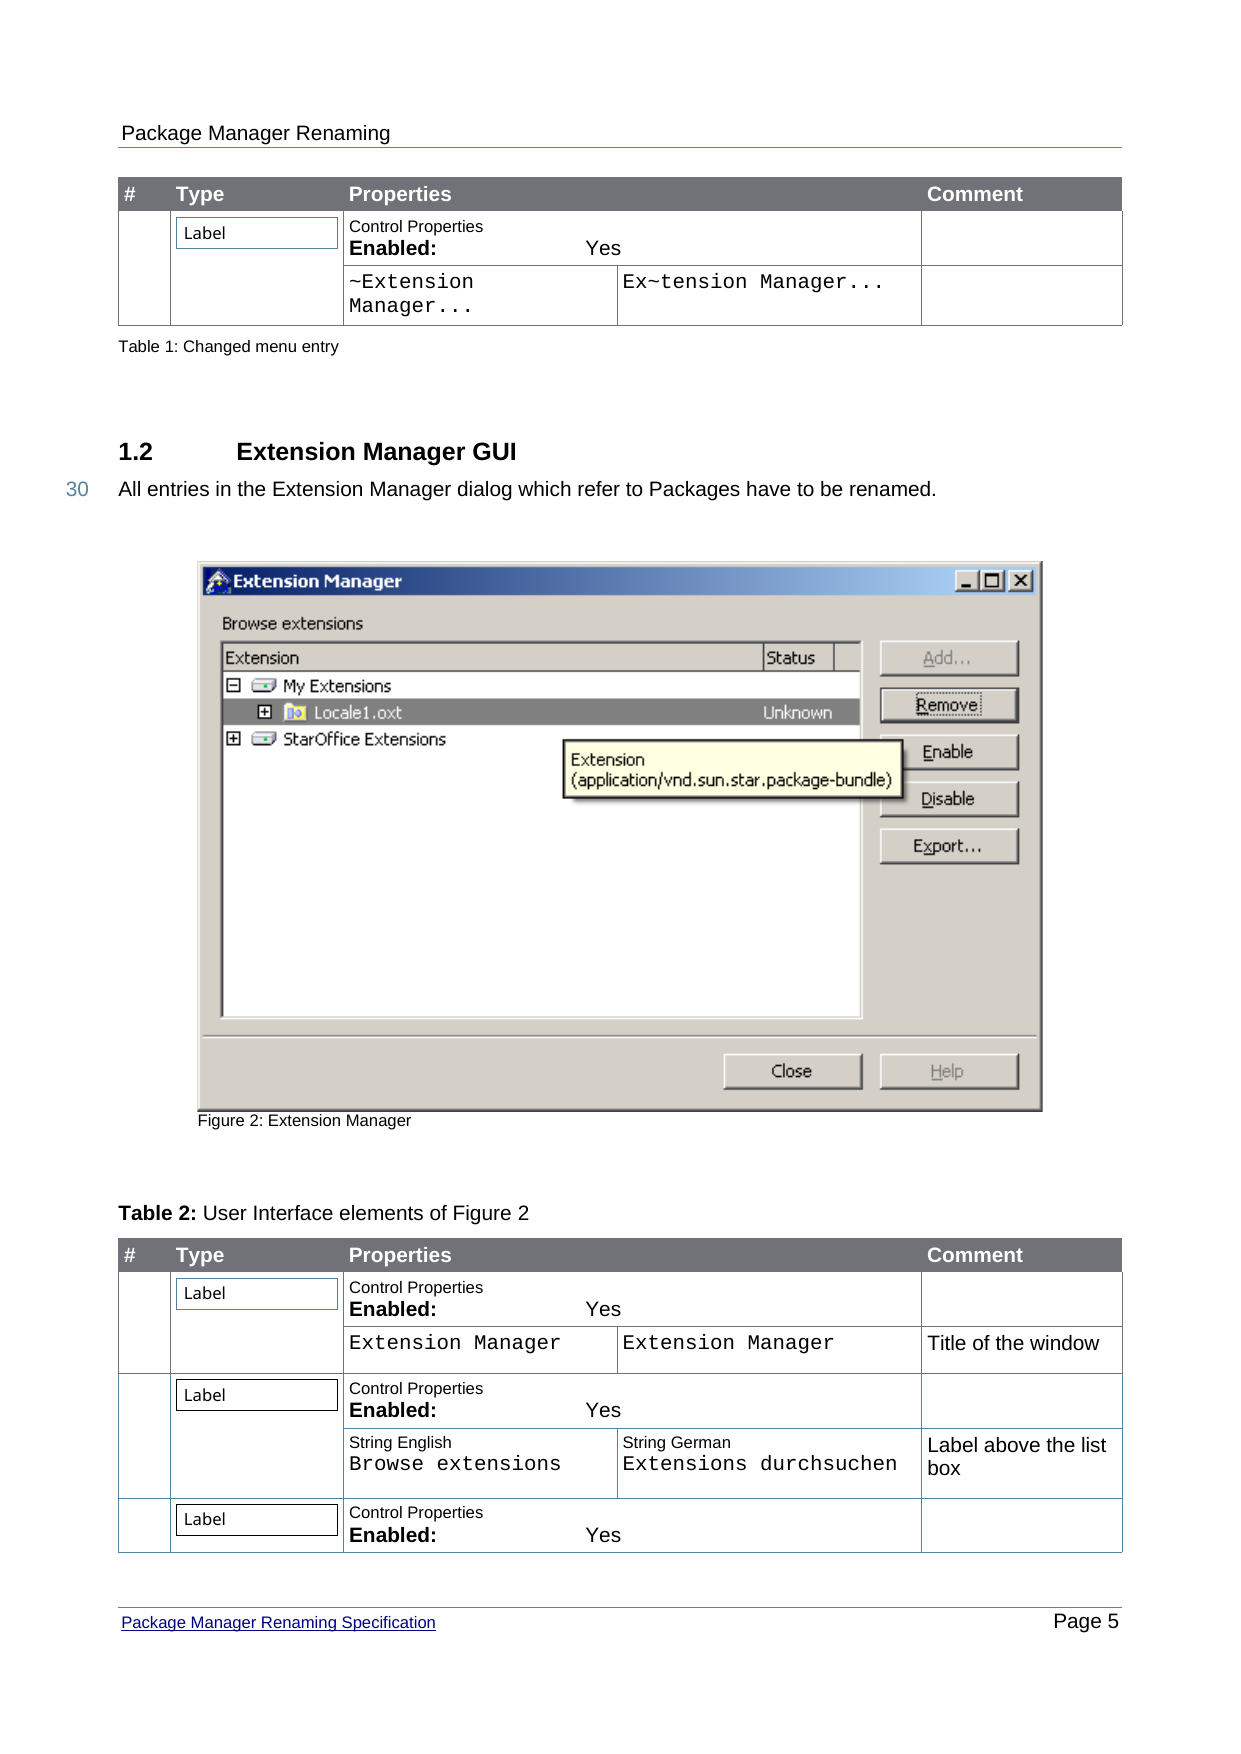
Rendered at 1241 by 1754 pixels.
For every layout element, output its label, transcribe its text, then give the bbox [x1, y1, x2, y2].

table_header [922, 211, 1122, 265]
table_header [922, 1374, 1122, 1428]
text All entries in the Extension Manager dialog which refer to Packages have to be renamed. [118, 478, 1122, 501]
table_cell <#> [119, 1499, 170, 1552]
table_cell [171, 211, 343, 325]
table_cell [922, 266, 1122, 325]
text Table 1: Changed menu entry [118, 337, 1122, 356]
table_header Properties [343, 177, 921, 211]
table_header Type [170, 1238, 343, 1272]
table_cell Ex~tension Manager... [618, 266, 921, 325]
table_cell Label above the list box [922, 1429, 1122, 1498]
table_cell <#> [119, 1272, 170, 1373]
table_header Comment [921, 177, 1122, 211]
table_cell [171, 1374, 343, 1498]
text Figure 2: Extension Manager [197, 1112, 1043, 1130]
table_header Control Properties Enabled: Yes [344, 1374, 921, 1428]
table_cell [171, 1499, 343, 1552]
table_cell ~Extension Manager... [344, 266, 617, 325]
table_cell String German Extensions durchsuchen [618, 1429, 921, 1498]
table_header # [118, 1238, 170, 1272]
table_header [922, 1499, 1122, 1552]
table_header Type [170, 177, 343, 211]
table_cell String English Browse extensions [344, 1429, 617, 1498]
picture [197, 561, 1043, 1112]
subtitle Extension Manager GUI [118, 438, 1122, 466]
text Table 2: User Interface elements of Figure 2 [118, 1202, 1122, 1225]
table_cell Extension Manager [344, 1327, 617, 1373]
table_cell [171, 1272, 343, 1373]
table_header Control Properties Enabled: Yes [344, 1499, 921, 1552]
table_cell <#> [119, 1374, 170, 1498]
table_header Control Properties Enabled: Yes [344, 1272, 921, 1326]
table_header # [118, 177, 170, 211]
table_header Properties [343, 1238, 921, 1272]
table_header Control Properties Enabled: Yes [344, 211, 921, 265]
table_header [922, 1272, 1122, 1326]
table_cell Extension Manager [618, 1327, 921, 1373]
table_cell <#> [119, 211, 170, 325]
table_cell Title of the window [922, 1327, 1122, 1373]
table_header Comment [921, 1238, 1122, 1272]
